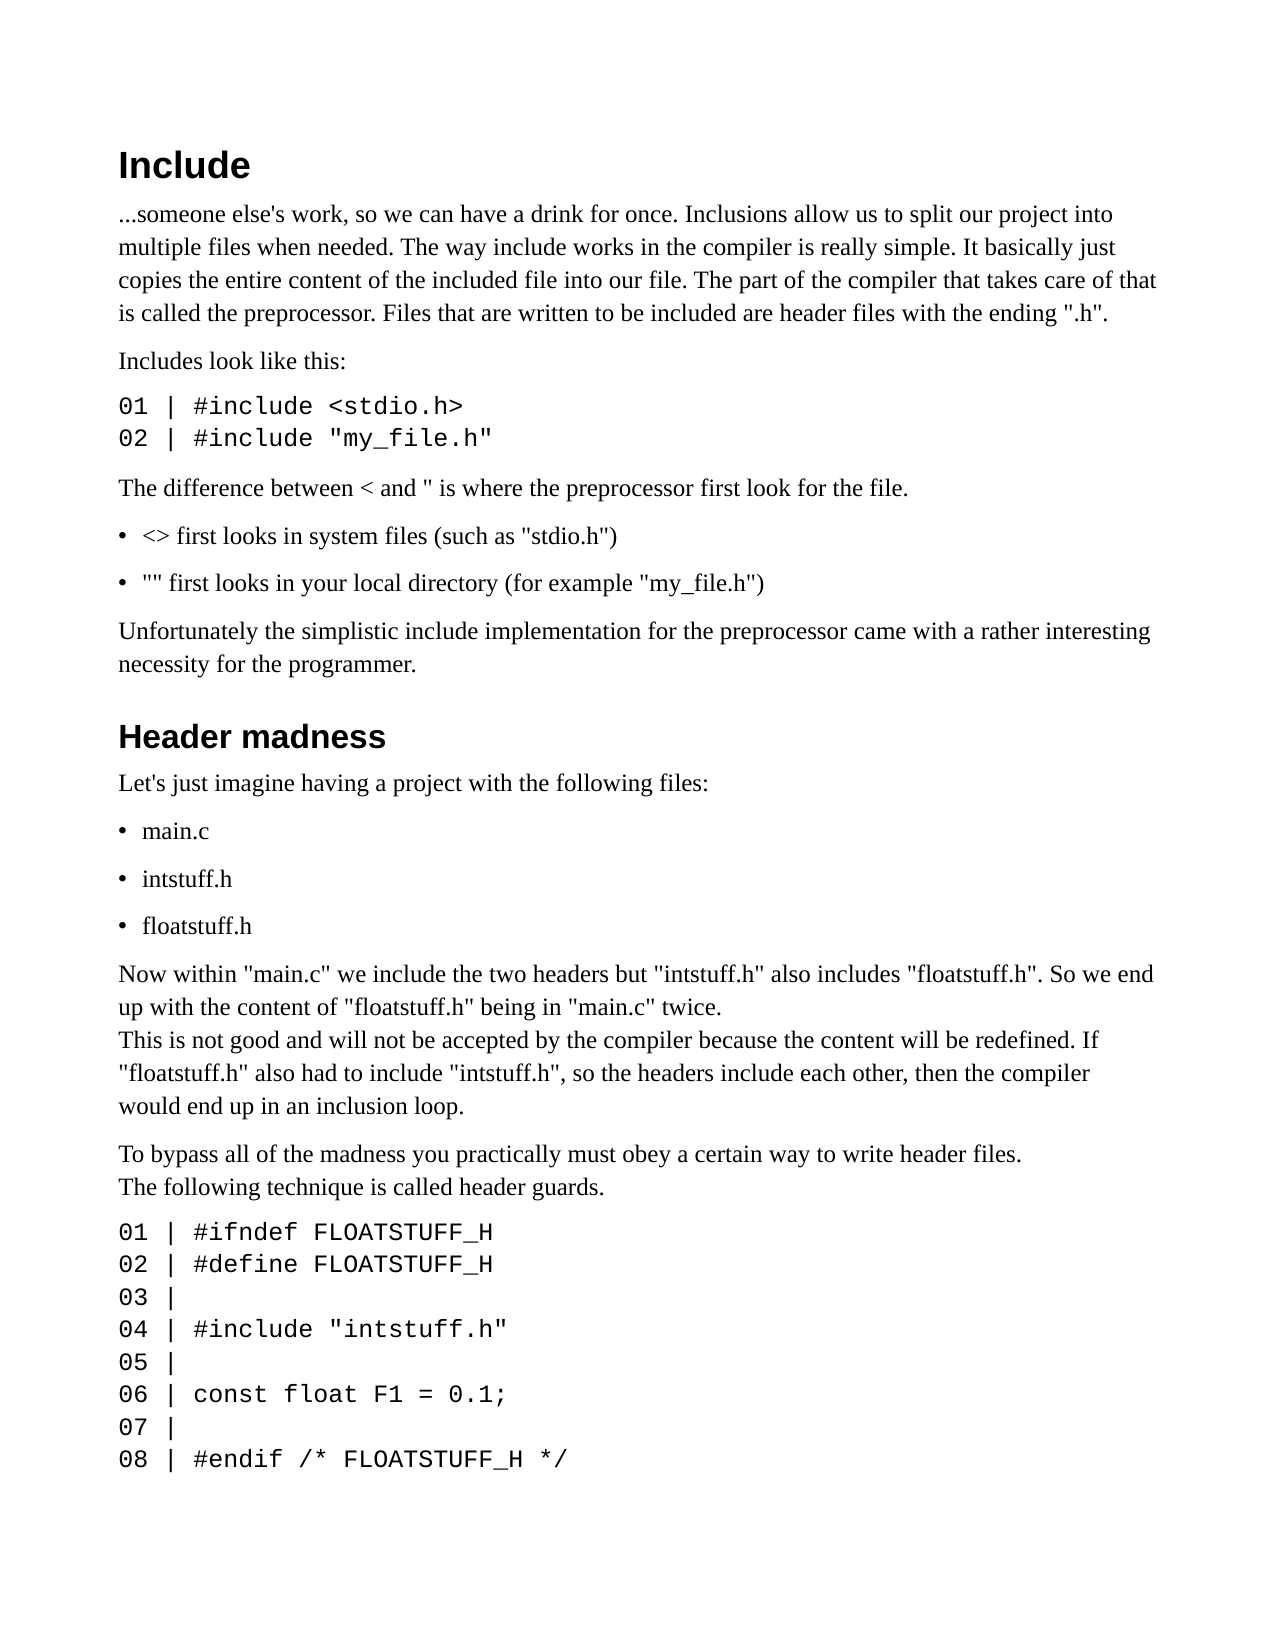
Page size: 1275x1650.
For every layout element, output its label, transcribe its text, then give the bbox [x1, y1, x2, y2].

text 01 | #include <stdio.h> 02 | #include "my_file.h" [118, 393, 1157, 454]
list floatstuff.h [118, 911, 1157, 940]
text ...someone else's work, so we can have a drink for once. Inclusions allow us to split our project into multiple files when needed. The way include works in the compiler is really simple. It basically just copies the entire content of the included file into our file. The part of the compiler that takes care of that is called the preprocessor. Files that are written to be included are header files with the ending ".h". [118, 199, 1157, 327]
list intstuff.h [118, 864, 1157, 892]
text Includes look like this: [118, 346, 1157, 375]
subtitle Header madness [118, 717, 1157, 756]
list "" first looks in your local directory (for example "my_file.h") [118, 568, 1157, 597]
text Let's just imagine having a project with the following files: [118, 768, 1157, 797]
text Unfortunately the simplistic include implementation for the preprocessor came with a rather interesting necessity for the programmer. [118, 616, 1157, 678]
text To bypass all of the madness you practically must obey a certain way to write header files. The following technique is called header guards. [118, 1139, 1157, 1200]
list <> first looks in system files (such as "stdio.h") [118, 521, 1157, 549]
subtitle Include [118, 143, 1157, 187]
list main.c [118, 816, 1157, 845]
text Now within "main.c" we include the two headers but "intstuff.h" also includes "floatstuff.h". So we end up with the content of "floatstuff.h" being in "main.c" twice. This is not good and will not be accepted by the compiler because the content will be redefined. If "floatstuff.h" also had to include "intstuff.h", so the headers include each other, then the compiler would end up in an inclusion loop. [118, 959, 1157, 1120]
text 01 | #ifndef FLOATSTUFF_H 02 | #define FLOATSTUFF_H 03 | 04 | #include "intstuff.h" 05 | 06 | const float F1 = 0.1; 07 | 08 | #endif /* FLOATSTUFF_H */ [118, 1219, 1157, 1475]
text The difference between < and " is where the preprocessor first look for the file. [118, 473, 1157, 502]
